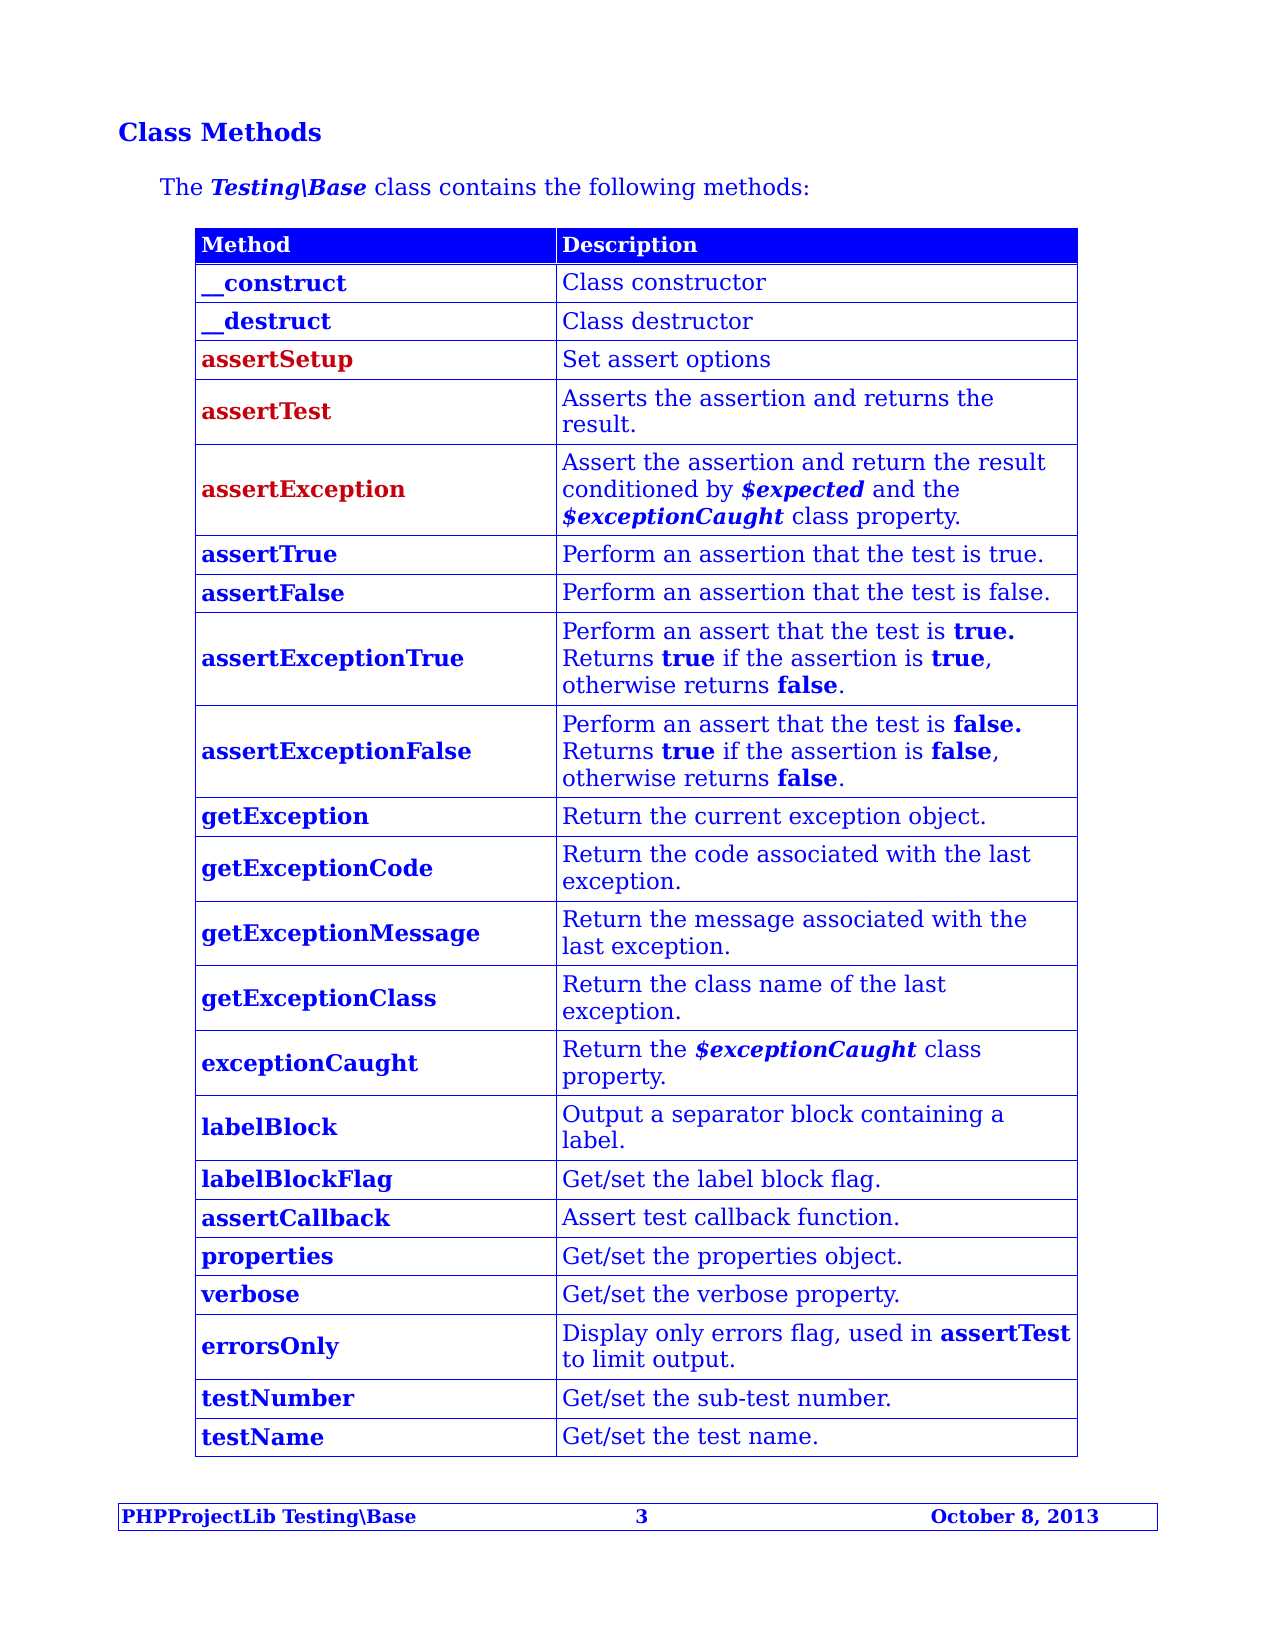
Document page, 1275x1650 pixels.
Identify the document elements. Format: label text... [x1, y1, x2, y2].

table_header Description [557, 229, 1077, 263]
table_cell Class constructor [557, 265, 1077, 302]
table_cell labelBlockFlag [196, 1161, 556, 1198]
table_cell getExceptionMessage [196, 902, 556, 965]
table_cell Get/set the verbose property. [557, 1276, 1077, 1314]
table_cell Get/set the test name. [557, 1419, 1077, 1456]
table_cell assertTest [196, 380, 556, 444]
table_cell assertException [196, 445, 556, 535]
text The Testing\Base class contains the following methods: [159, 174, 1157, 201]
table_cell verbose [196, 1276, 556, 1314]
table_cell Return the message associated with the last exception. [557, 902, 1077, 965]
table_cell assertSetup [196, 341, 556, 379]
table_cell Asserts the assertion and returns the result. [557, 380, 1077, 444]
table_cell assertCallback [196, 1200, 556, 1237]
table_cell testNumber [196, 1380, 556, 1417]
table_cell Get/set the sub-test number. [557, 1380, 1077, 1417]
table_cell __construct [196, 265, 556, 302]
table_cell Set assert options [557, 341, 1077, 379]
table_cell getException [196, 798, 556, 836]
table_cell Assert the assertion and return the result conditioned by $expected and the $exceptionCaught class property. [557, 445, 1077, 535]
table_header Method [196, 229, 556, 263]
table_cell exceptionCaught [196, 1031, 556, 1095]
table_cell testName [196, 1419, 556, 1456]
table_cell Return the current exception object. [557, 798, 1077, 836]
title Class Methods [118, 118, 1157, 147]
table_cell Display only errors flag, used in assertTest to limit output. [557, 1315, 1077, 1379]
table_cell Assert test callback function. [557, 1200, 1077, 1237]
table_cell Output a separator block containing a label. [557, 1096, 1077, 1160]
table_cell assertFalse [196, 575, 556, 612]
table_cell Perform an assertion that the test is false. [557, 575, 1077, 612]
table_cell assertExceptionTrue [196, 613, 556, 705]
table_cell Perform an assertion that the test is true. [557, 536, 1077, 574]
table_cell properties [196, 1238, 556, 1275]
table_cell Perform an assert that the test is true. Returns true if the assertion is true, otherwise returns false. [557, 613, 1077, 705]
table_cell getExceptionCode [196, 837, 556, 901]
table_cell Perform an assert that the test is false. Returns true if the assertion is false, otherwise returns false. [557, 706, 1077, 797]
table_cell Get/set the label block flag. [557, 1161, 1077, 1198]
table_cell __destruct [196, 303, 556, 340]
table_cell assertTrue [196, 536, 556, 574]
table_cell getExceptionClass [196, 966, 556, 1030]
table_cell labelBlock [196, 1096, 556, 1160]
table_cell Return the class name of the last exception. [557, 966, 1077, 1030]
table_cell Return the $exceptionCaught class property. [557, 1031, 1077, 1095]
table_cell Class destructor [557, 303, 1077, 340]
table_cell Get/set the properties object. [557, 1238, 1077, 1275]
table_cell assertExceptionFalse [196, 706, 556, 797]
table_cell Return the code associated with the last exception. [557, 837, 1077, 901]
table_cell errorsOnly [196, 1315, 556, 1379]
